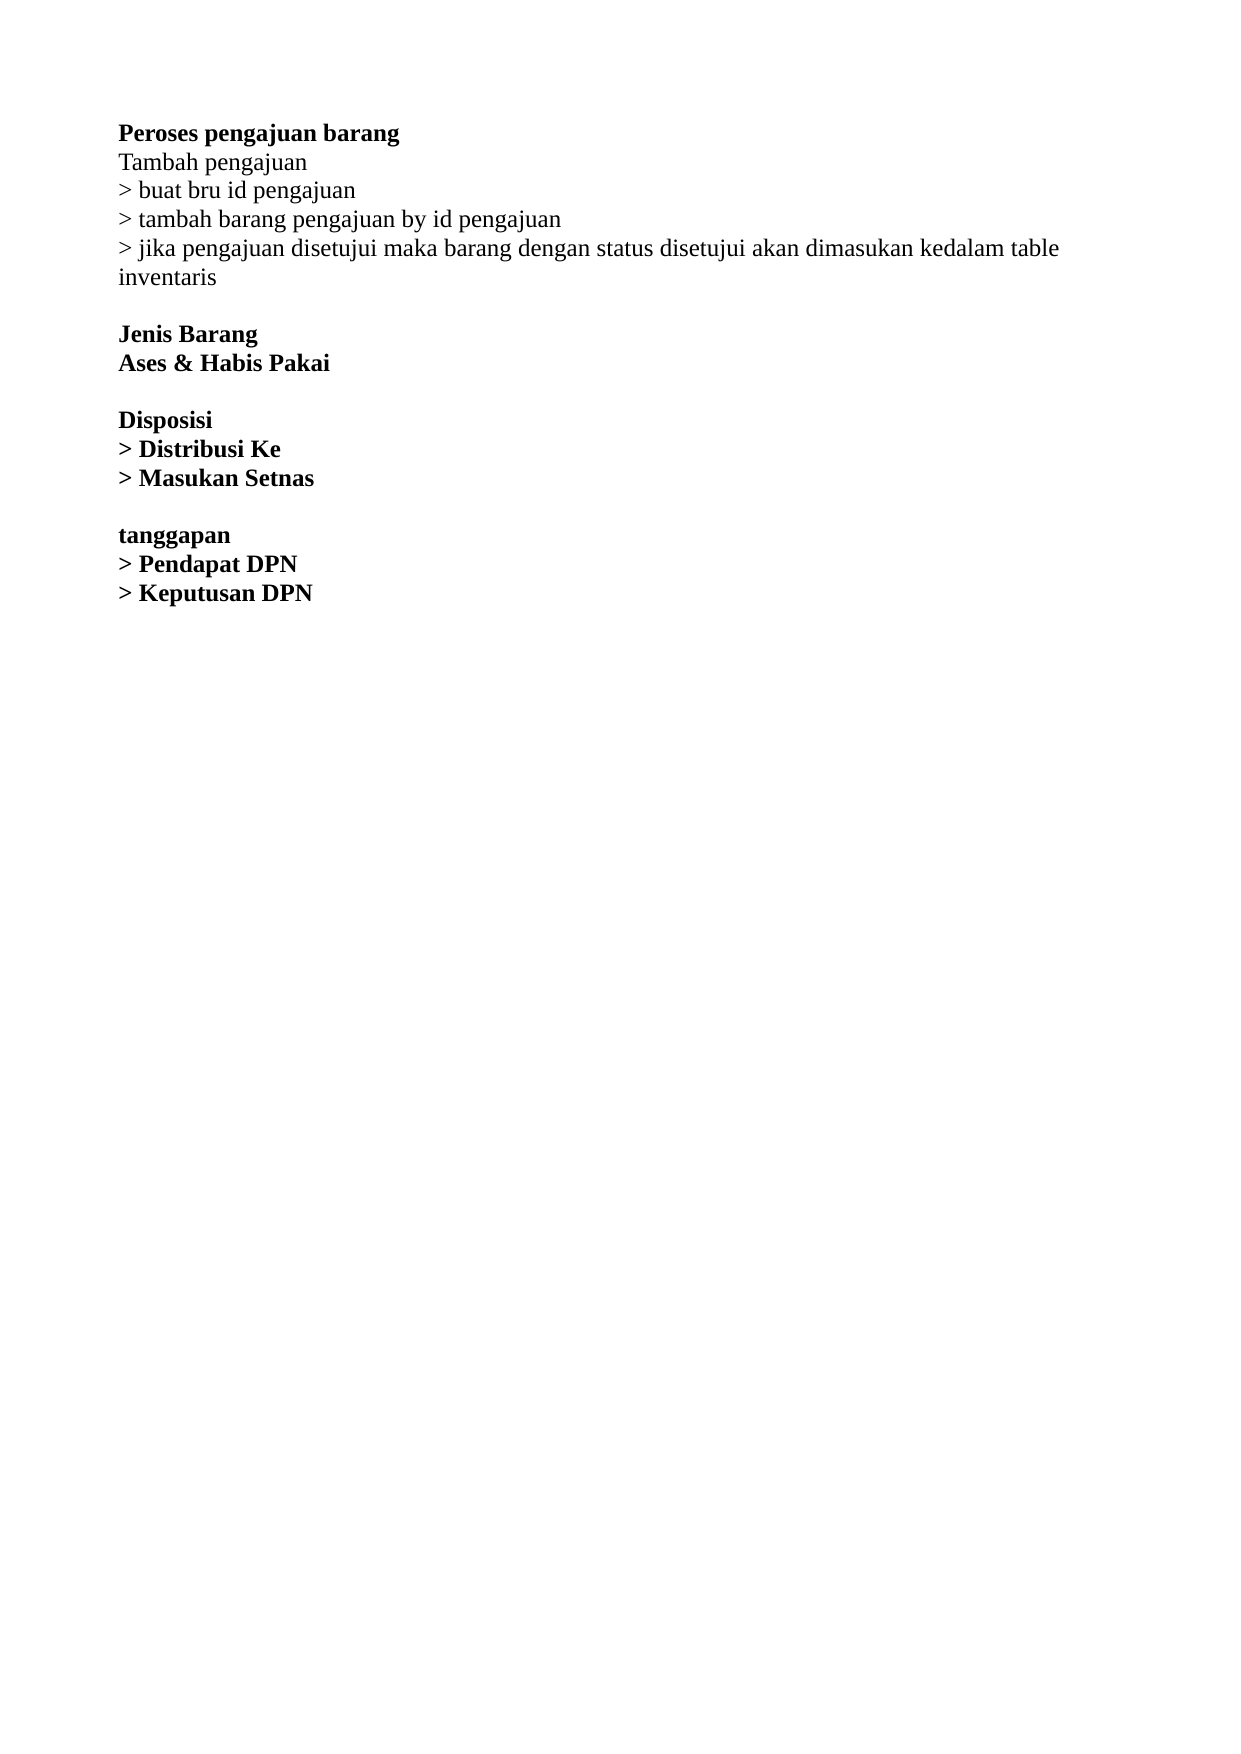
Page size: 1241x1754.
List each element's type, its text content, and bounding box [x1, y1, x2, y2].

text Tambah pengajuan [118, 147, 1122, 176]
text > tambah barang pengajuan by id pengajuan [118, 204, 1122, 233]
text Disposisi [118, 406, 1122, 434]
text > jika pengajuan disetujui maka barang dengan status disetujui akan dimasukan kedalam table inventaris [118, 233, 1122, 291]
text > Pendapat DPN [118, 549, 1122, 578]
text tanggapan [118, 521, 1122, 549]
text > Masukan Setnas [118, 463, 1122, 492]
text > Distribusi Ke [118, 434, 1122, 463]
text Ases & Habis Pakai [118, 348, 1122, 377]
text > buat bru id pengajuan [118, 176, 1122, 204]
text > Keputusan DPN [118, 578, 1122, 607]
text Jenis Barang [118, 319, 1122, 348]
text Peroses pengajuan barang [118, 118, 1122, 147]
